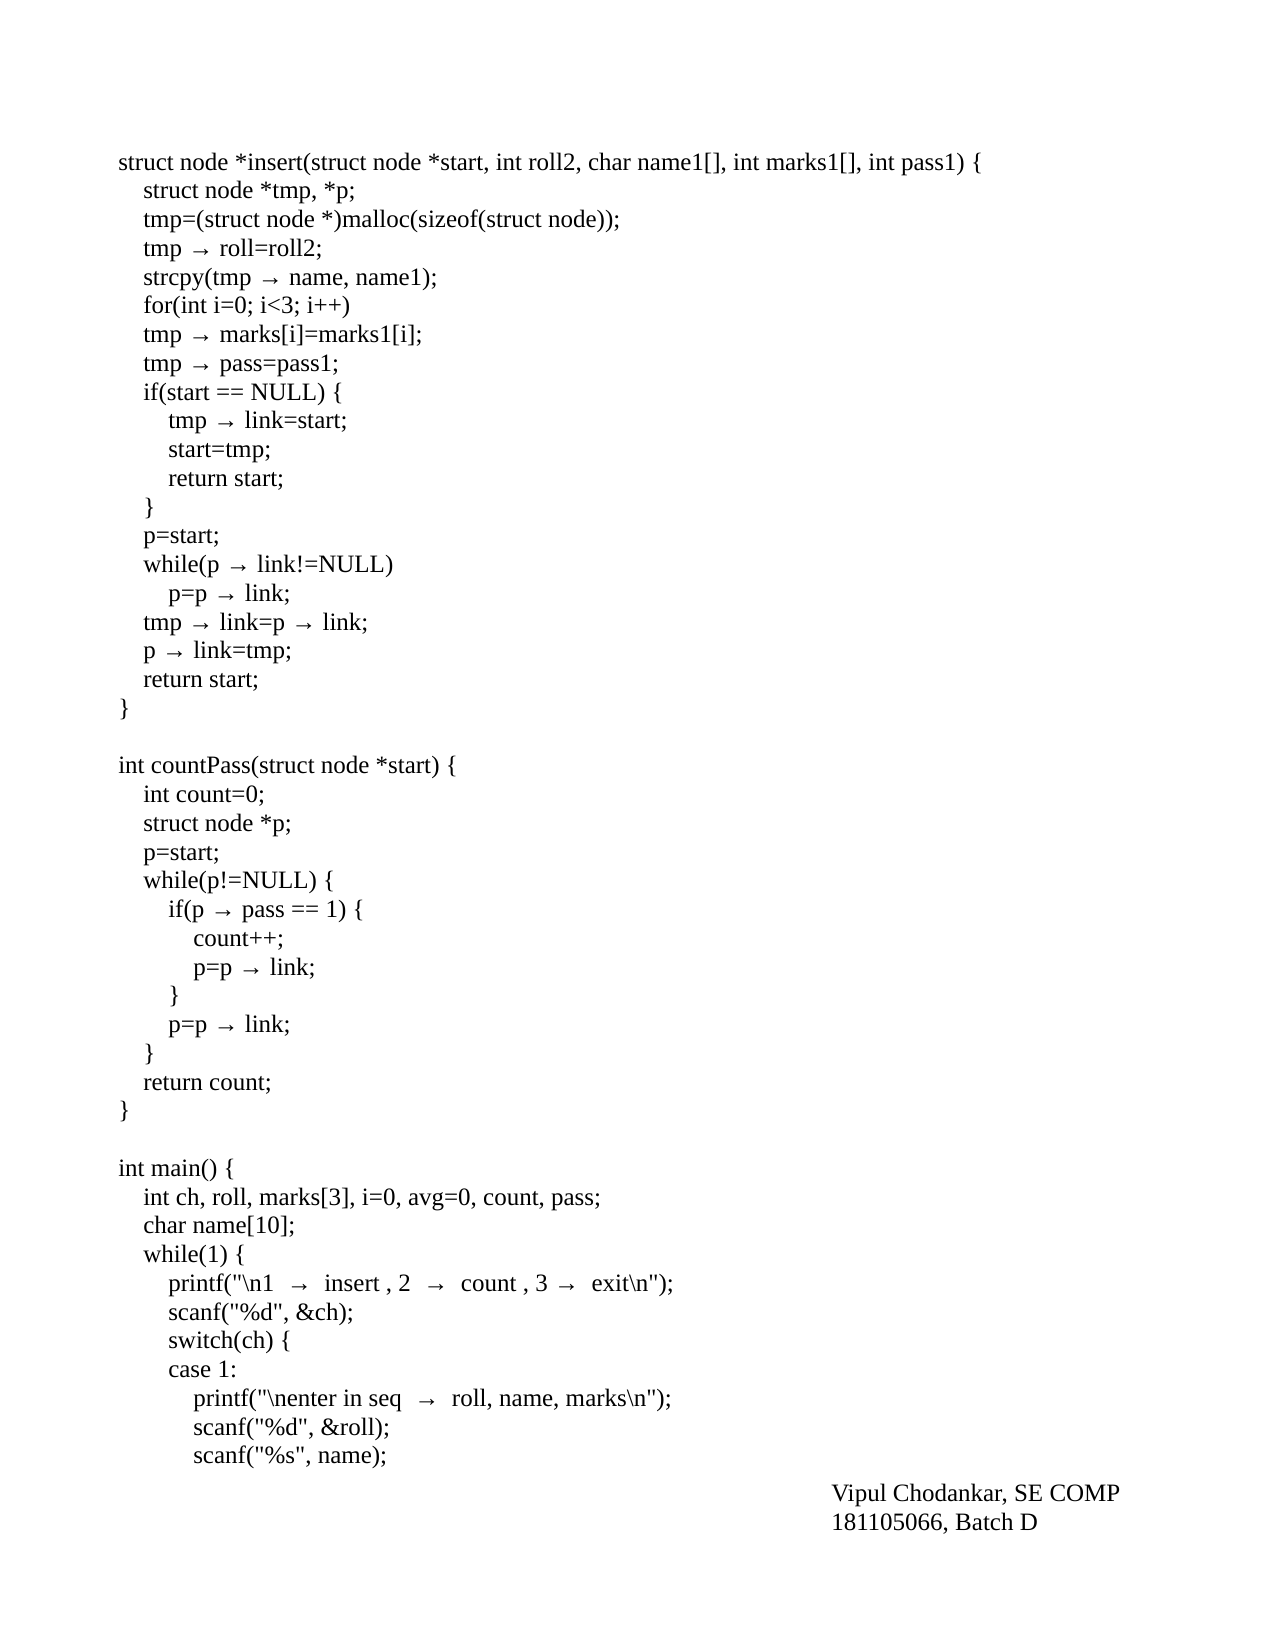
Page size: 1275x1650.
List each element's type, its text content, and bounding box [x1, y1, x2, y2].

text strcpy(tmp → name, name1); [118, 262, 1157, 291]
text printf("\nenter in seq → roll, name, marks\n"); [118, 1383, 1157, 1412]
text case 1: [118, 1354, 1157, 1383]
text return start; [118, 664, 1157, 693]
text scanf("%d", &ch); [118, 1297, 1157, 1326]
text p=start; [118, 521, 1157, 549]
text p → link=tmp; [118, 636, 1157, 664]
text } [118, 492, 1157, 521]
text int main() { [118, 1153, 1157, 1182]
text printf("\n1 → insert , 2 → count , 3 → exit\n"); [118, 1268, 1157, 1297]
text struct node *p; [118, 808, 1157, 837]
text start=tmp; [118, 434, 1157, 463]
text return start; [118, 463, 1157, 492]
text while(p → link!=NULL) [118, 549, 1157, 578]
text p=p → link; [118, 1009, 1157, 1038]
text return count; [118, 1067, 1157, 1096]
text char name[10]; [118, 1211, 1157, 1239]
text tmp → pass=pass1; [118, 348, 1157, 377]
text } [118, 693, 1157, 722]
text switch(ch) { [118, 1326, 1157, 1354]
text int ch, roll, marks[3], i=0, avg=0, count, pass; [118, 1182, 1157, 1211]
text int count=0; [118, 779, 1157, 808]
text p=p → link; [118, 578, 1157, 607]
text tmp → roll=roll2; [118, 233, 1157, 262]
text } [118, 1096, 1157, 1124]
text } [118, 981, 1157, 1009]
text p=p → link; [118, 952, 1157, 981]
text count++; [118, 923, 1157, 952]
text scanf("%d", &roll); [118, 1412, 1157, 1441]
text tmp → link=p → link; [118, 607, 1157, 636]
text int countPass(struct node *start) { [118, 751, 1157, 779]
text tmp=(struct node *)malloc(sizeof(struct node)); [118, 204, 1157, 233]
text scanf("%s", name); [118, 1441, 1157, 1469]
text p=start; [118, 837, 1157, 866]
text if(p → pass == 1) { [118, 894, 1157, 923]
text tmp → link=start; [118, 406, 1157, 434]
text struct node *tmp, *p; [118, 176, 1157, 204]
text if(start == NULL) { [118, 377, 1157, 406]
text for(int i=0; i<3; i++) [118, 291, 1157, 319]
text struct node *insert(struct node *start, int roll2, char name1[], int marks1[], int pass1) { [118, 147, 1157, 176]
text while(1) { [118, 1239, 1157, 1268]
text tmp → marks[i]=marks1[i]; [118, 319, 1157, 348]
text while(p!=NULL) { [118, 866, 1157, 894]
text } [118, 1038, 1157, 1067]
